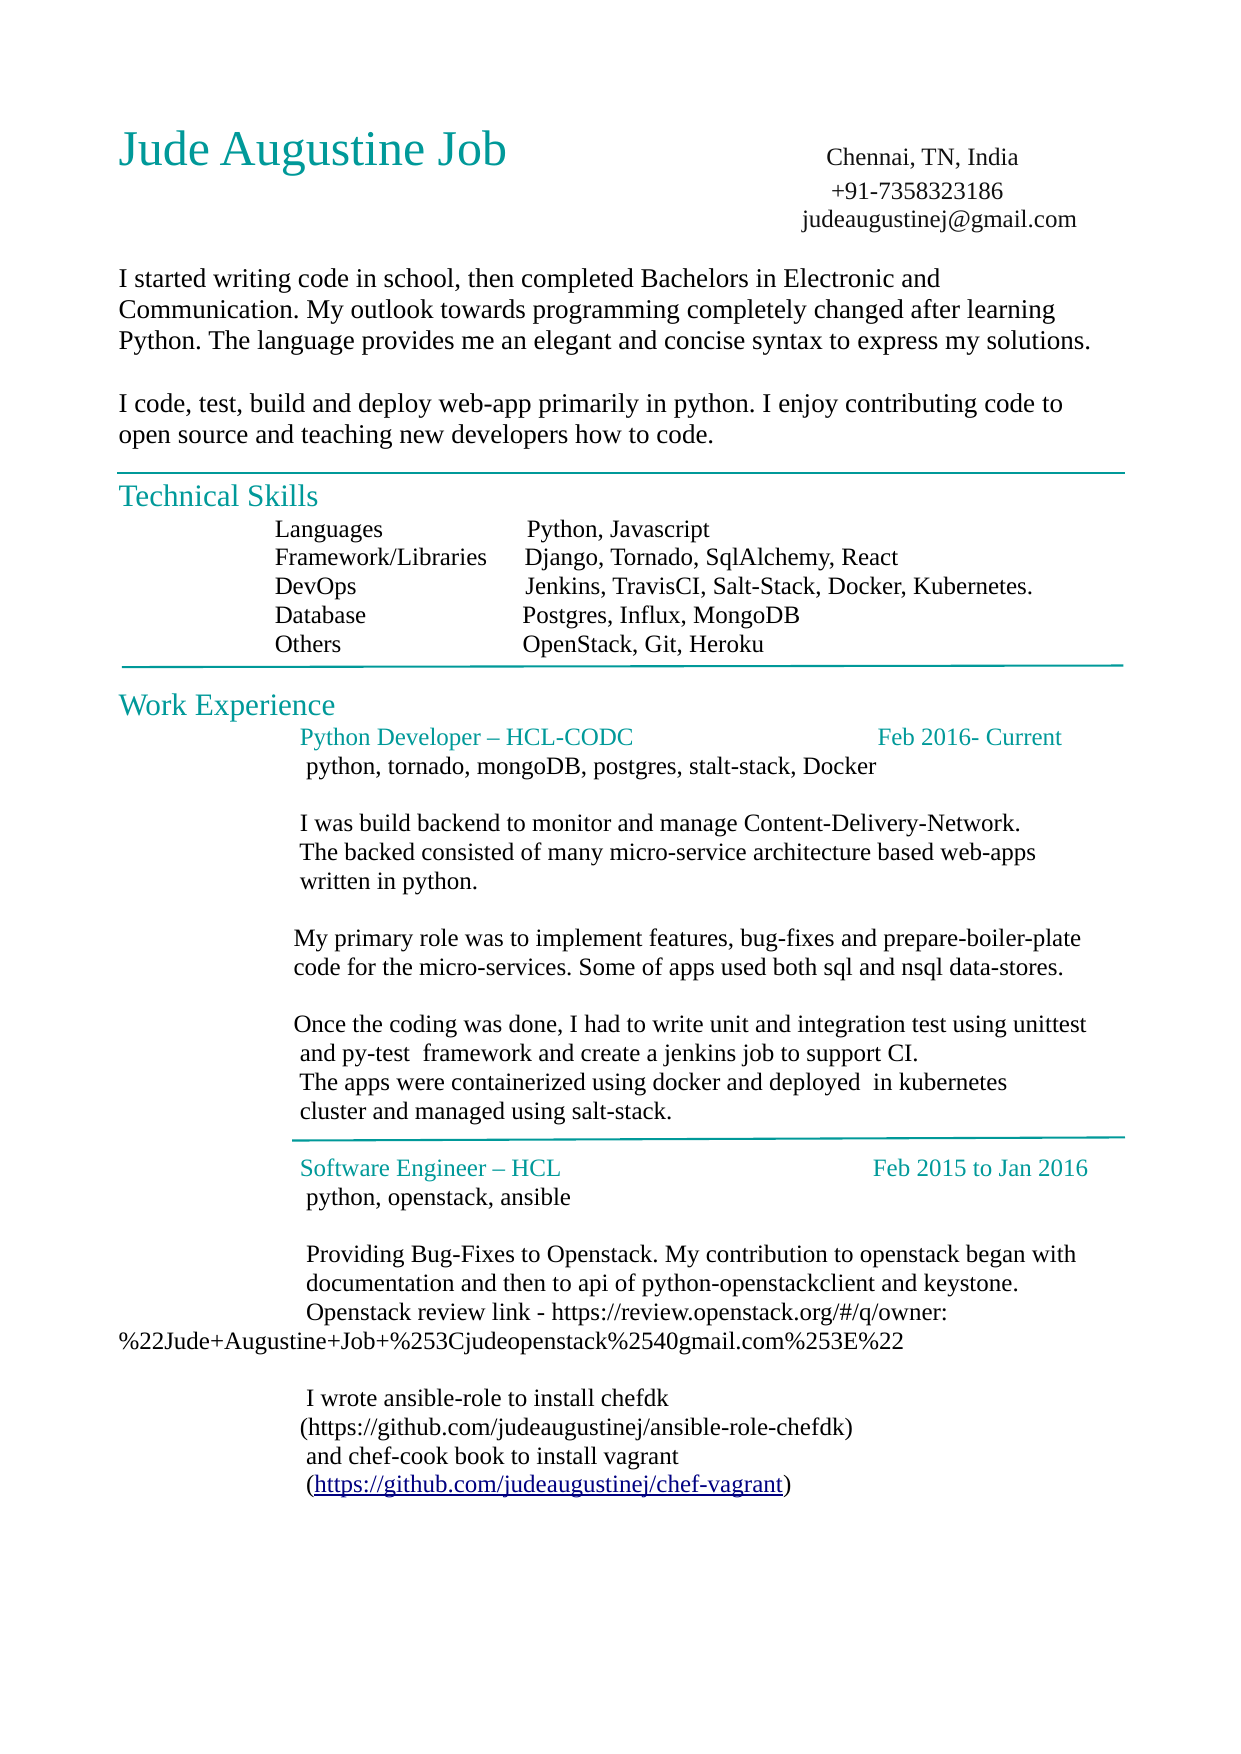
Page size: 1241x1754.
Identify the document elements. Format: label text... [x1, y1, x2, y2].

text I started writing code in school, then completed Bachelors in Electronic and Communication. My outlook towards programming completely changed after learning Python. The language provides me an elegant and concise syntax to express my solutions. [118, 262, 1122, 356]
text Languages Python, Javascript [118, 514, 1122, 542]
text (https://github.com/judeaugustinej/ansible-role-chefdk) [118, 1412, 1122, 1441]
text (https://github.com/judeaugustinej/chef-vagrant) [118, 1469, 1122, 1498]
text python, openstack, ansible [118, 1182, 1122, 1211]
text judeaugustinej@gmail.com [118, 204, 1122, 233]
text python, tornado, mongoDB, postgres, stalt-stack, Docker [118, 751, 1122, 779]
text Once the coding was done, I had to write unit and integration test using unittest [118, 1009, 1122, 1038]
text My primary role was to implement features, bug-fixes and prepare-boiler-plate [118, 923, 1122, 952]
text Technical Skills [118, 478, 1122, 514]
text +91-7358323186 [118, 176, 1122, 204]
text documentation and then to api of python-openstackclient and keystone. [118, 1268, 1122, 1297]
text I wrote ansible-role to install chefdk [118, 1383, 1122, 1412]
text Software Engineer – HCL Feb 2015 to Jan 2016 [118, 1153, 1122, 1182]
text and py-test framework and create a jenkins job to support CI. [118, 1038, 1122, 1067]
text Python Developer – HCL-CODC Feb 2016- Current [118, 722, 1122, 751]
text Openstack review link - https://review.openstack.org/#/q/owner:%22Jude+Augustine+Job+%253Cjudeopenstack%2540gmail.com%253E%22 [118, 1297, 1122, 1354]
text cluster and managed using salt-stack. [118, 1096, 1122, 1124]
text Others OpenStack, Git, Heroku [118, 629, 1122, 657]
text Framework/Libraries Django, Tornado, SqlAlchemy, React [118, 542, 1122, 571]
text Providing Bug-Fixes to Openstack. My contribution to openstack began with [118, 1239, 1122, 1268]
text code for the micro-services. Some of apps used both sql and nsql data-stores. [118, 952, 1122, 981]
text and chef-cook book to install vagrant [118, 1441, 1122, 1469]
text The apps were containerized using docker and deployed in kubernetes [118, 1067, 1122, 1096]
text Work Experience [118, 686, 1122, 722]
text Jude Augustine Job Chennai, TN, India [118, 118, 1122, 176]
text Database Postgres, Influx, MongoDB [118, 600, 1122, 629]
text I code, test, build and deploy web-app primarily in python. I enjoy contributing code to open source and teaching new developers how to code. [118, 387, 1122, 449]
text The backed consisted of many micro-service architecture based web-apps [118, 837, 1122, 866]
text written in python. [118, 866, 1122, 894]
text DevOps Jenkins, TravisCI, Salt-Stack, Docker, Kubernetes. [118, 571, 1122, 600]
text I was build backend to monitor and manage Content-Delivery-Network. [118, 808, 1122, 837]
